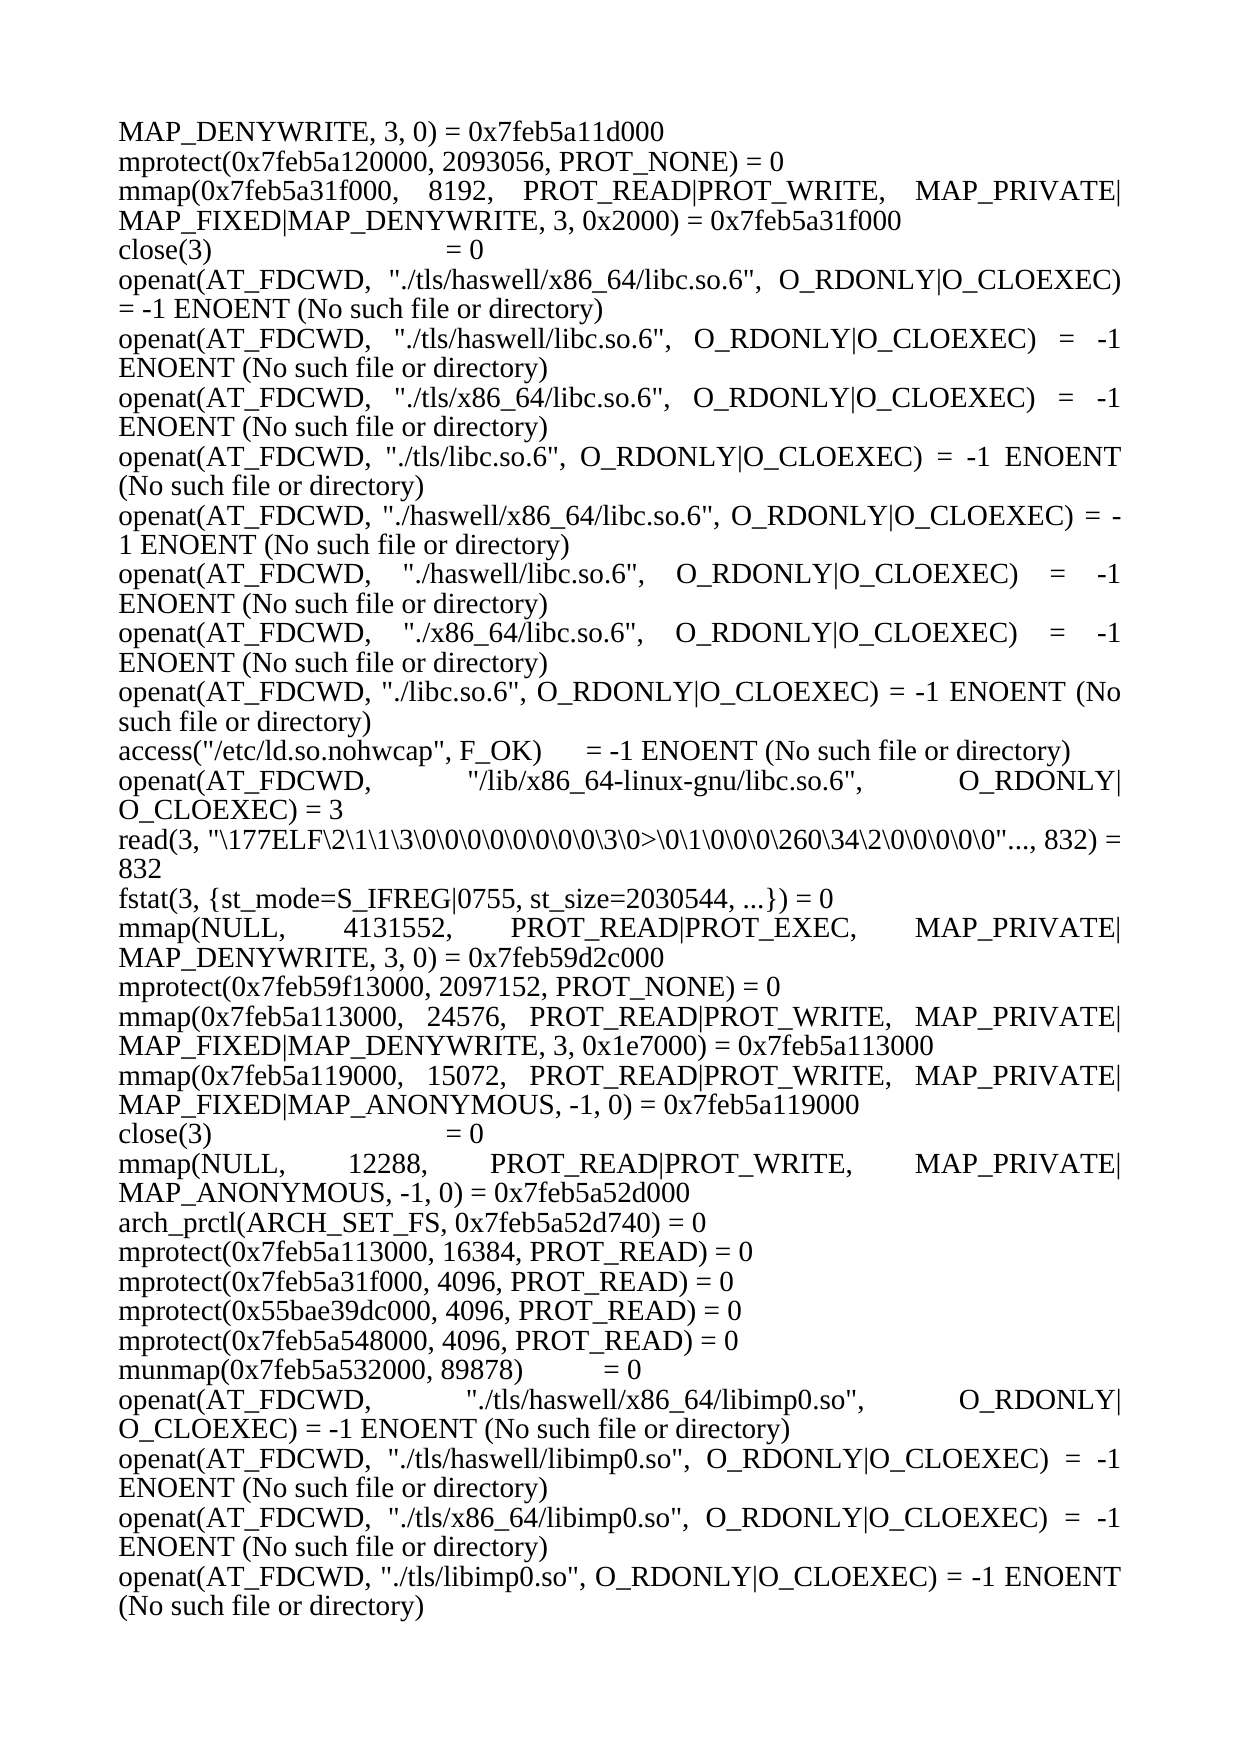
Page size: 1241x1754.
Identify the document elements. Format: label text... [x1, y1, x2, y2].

text arch_prctl(ARCH_SET_FS, 0x7feb5a52d740) = 0 [118, 1209, 1122, 1238]
text openat(AT_FDCWD, "./x86_64/libc.so.6", O_RDONLY|O_CLOEXEC) = -1 ENOENT (No such file or directory) [118, 619, 1122, 678]
text mprotect(0x7feb5a31f000, 4096, PROT_READ) = 0 [118, 1268, 1122, 1297]
text mmap(0x7feb5a31f000, 8192, PROT_READ|PROT_WRITE, MAP_PRIVATE|MAP_FIXED|MAP_DENYWRITE, 3, 0x2000) = 0x7feb5a31f000 [118, 177, 1122, 236]
text openat(AT_FDCWD, "./tls/x86_64/libimp0.so", O_RDONLY|O_CLOEXEC) = -1 ENOENT (No such file or directory) [118, 1504, 1122, 1563]
text mprotect(0x7feb5a548000, 4096, PROT_READ) = 0 [118, 1327, 1122, 1356]
text openat(AT_FDCWD, "/lib/x86_64-linux-gnu/libc.so.6", O_RDONLY|O_CLOEXEC) = 3 [118, 767, 1122, 826]
text mmap(NULL, 4131552, PROT_READ|PROT_EXEC, MAP_PRIVATE|MAP_DENYWRITE, 3, 0) = 0x7feb59d2c000 [118, 914, 1122, 973]
text openat(AT_FDCWD, "./libc.so.6", O_RDONLY|O_CLOEXEC) = -1 ENOENT (No such file or directory) [118, 678, 1122, 737]
text mprotect(0x7feb5a120000, 2093056, PROT_NONE) = 0 [118, 148, 1122, 177]
text read(3, "\177ELF\2\1\1\3\0\0\0\0\0\0\0\0\3\0>\0\1\0\0\0\260\34\2\0\0\0\0\0"..., 832) = 832 [118, 826, 1122, 884]
text mprotect(0x7feb5a113000, 16384, PROT_READ) = 0 [118, 1238, 1122, 1268]
text mprotect(0x7feb59f13000, 2097152, PROT_NONE) = 0 [118, 973, 1122, 1002]
text openat(AT_FDCWD, "./tls/haswell/x86_64/libimp0.so", O_RDONLY|O_CLOEXEC) = -1 ENOENT (No such file or directory) [118, 1386, 1122, 1445]
text openat(AT_FDCWD, "./tls/haswell/libc.so.6", O_RDONLY|O_CLOEXEC) = -1 ENOENT (No such file or directory) [118, 324, 1122, 383]
text openat(AT_FDCWD, "./tls/haswell/libimp0.so", O_RDONLY|O_CLOEXEC) = -1 ENOENT (No such file or directory) [118, 1445, 1122, 1504]
text close(3) = 0 [118, 1120, 1122, 1150]
text fstat(3, {st_mode=S_IFREG|0755, st_size=2030544, ...}) = 0 [118, 884, 1122, 914]
text openat(AT_FDCWD, "./haswell/libc.so.6", O_RDONLY|O_CLOEXEC) = -1 ENOENT (No such file or directory) [118, 560, 1122, 619]
text access("/etc/ld.so.nohwcap", F_OK) = -1 ENOENT (No such file or directory) [118, 737, 1122, 767]
text close(3) = 0 [118, 236, 1122, 266]
text openat(AT_FDCWD, "./haswell/x86_64/libc.so.6", O_RDONLY|O_CLOEXEC) = -1 ENOENT (No such file or directory) [118, 501, 1122, 560]
text MAP_DENYWRITE, 3, 0) = 0x7feb5a11d000 [118, 118, 1122, 148]
text mmap(0x7feb5a113000, 24576, PROT_READ|PROT_WRITE, MAP_PRIVATE|MAP_FIXED|MAP_DENYWRITE, 3, 0x1e7000) = 0x7feb5a113000 [118, 1002, 1122, 1061]
text mmap(0x7feb5a119000, 15072, PROT_READ|PROT_WRITE, MAP_PRIVATE|MAP_FIXED|MAP_ANONYMOUS, -1, 0) = 0x7feb5a119000 [118, 1061, 1122, 1120]
text openat(AT_FDCWD, "./tls/libc.so.6", O_RDONLY|O_CLOEXEC) = -1 ENOENT (No such file or directory) [118, 442, 1122, 501]
text munmap(0x7feb5a532000, 89878) = 0 [118, 1356, 1122, 1386]
text openat(AT_FDCWD, "./tls/x86_64/libc.so.6", O_RDONLY|O_CLOEXEC) = -1 ENOENT (No such file or directory) [118, 383, 1122, 442]
text mmap(NULL, 12288, PROT_READ|PROT_WRITE, MAP_PRIVATE|MAP_ANONYMOUS, -1, 0) = 0x7feb5a52d000 [118, 1150, 1122, 1209]
text mprotect(0x55bae39dc000, 4096, PROT_READ) = 0 [118, 1297, 1122, 1327]
text openat(AT_FDCWD, "./tls/libimp0.so", O_RDONLY|O_CLOEXEC) = -1 ENOENT (No such file or directory) [118, 1563, 1122, 1622]
text openat(AT_FDCWD, "./tls/haswell/x86_64/libc.so.6", O_RDONLY|O_CLOEXEC) = -1 ENOENT (No such file or directory) [118, 266, 1122, 324]
